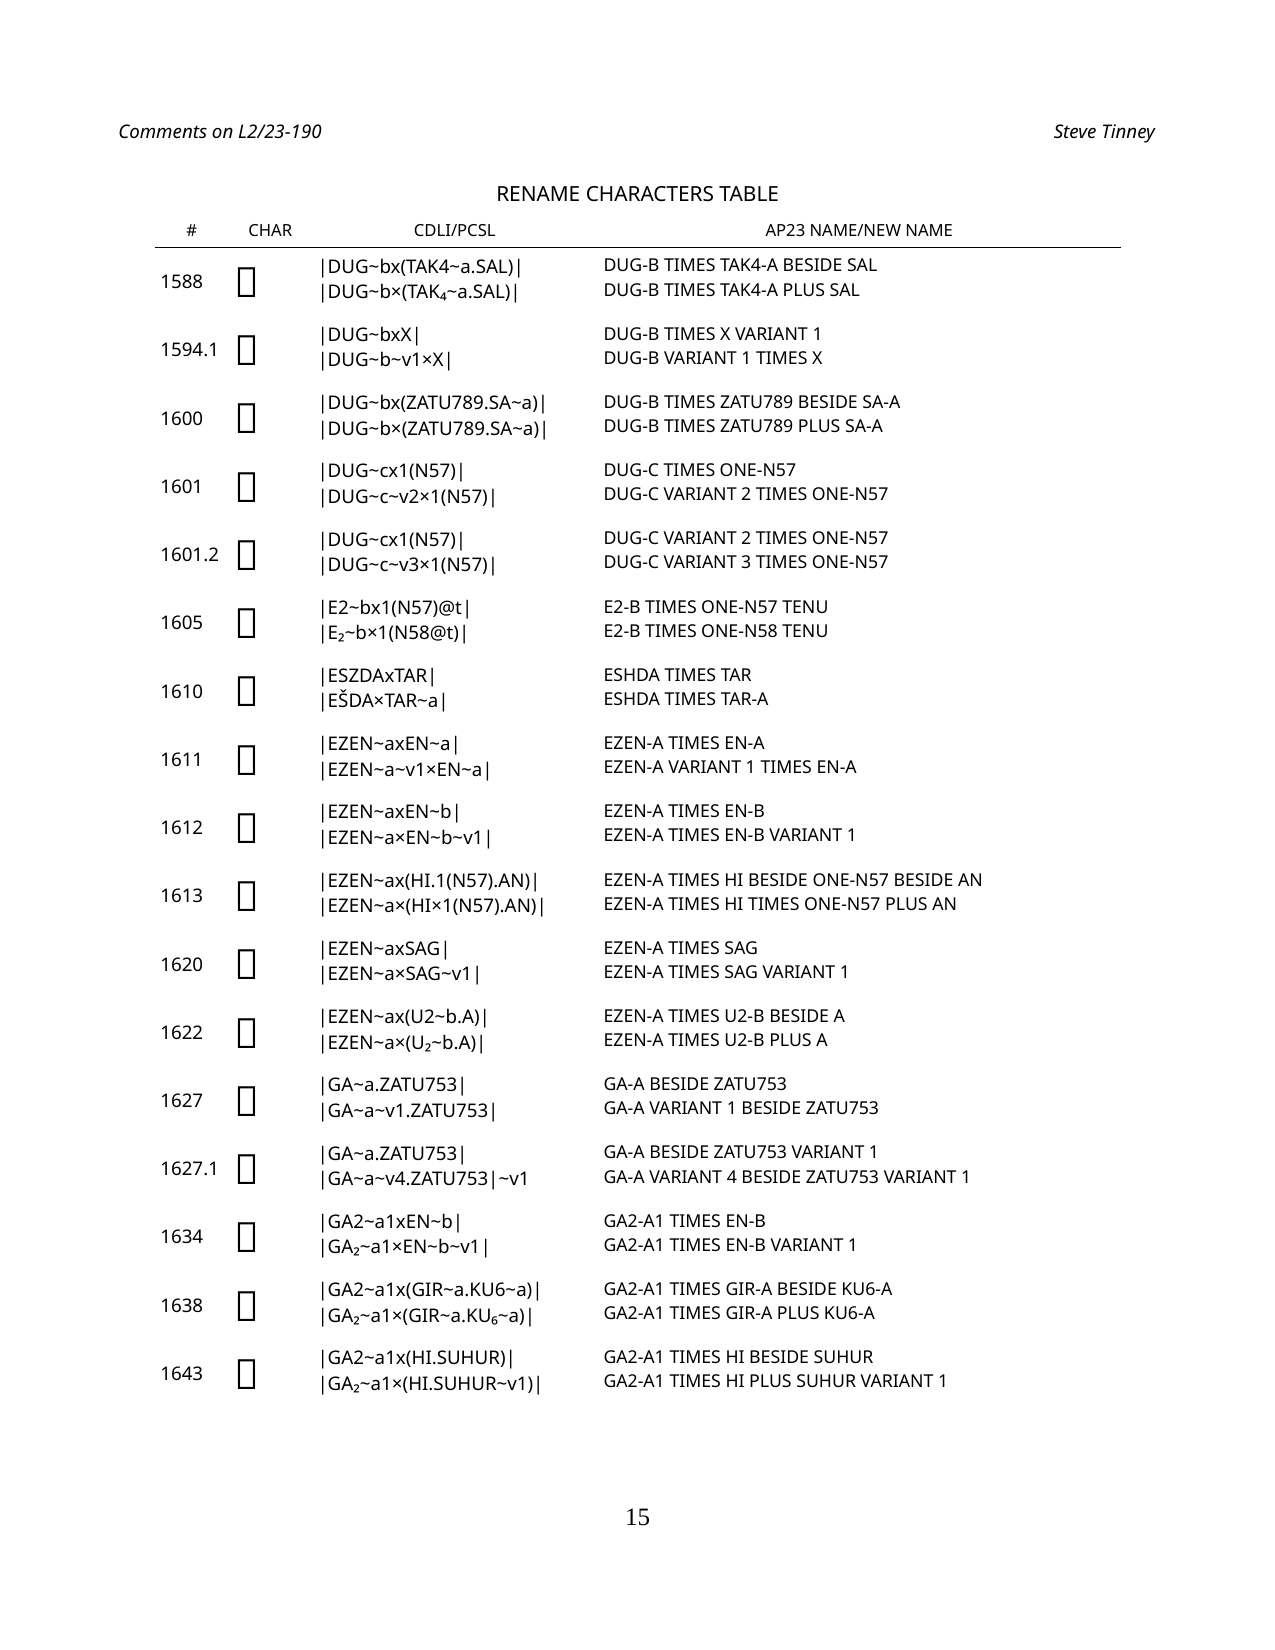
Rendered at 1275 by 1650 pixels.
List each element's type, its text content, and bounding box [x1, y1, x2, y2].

table_cell EZEN-A TIMES EN-B EZEN-A TIMES EN-B VARIANT 1 [598, 793, 1121, 861]
table_cell 1643 [155, 1339, 228, 1407]
table_header RENAME CHARACTERS TABLE [155, 173, 1121, 213]
table_cell |DUG~cx1(N57)| |DUG~c~v2×1(N57)| [312, 452, 597, 520]
table_cell |EZEN~axEN~a| |EZEN~a~v1×EN~a| [312, 725, 597, 793]
table_cell 𒳄 [228, 452, 312, 520]
table_cell GA2-A1 TIMES GIR-A BESIDE KU6-A GA2-A1 TIMES GIR-A PLUS KU6-A [598, 1271, 1121, 1339]
table_cell |GA2~a1x(GIR~a.KU6~a)| |GA₂~a1×(GIR~a.KU₆~a)| [312, 1271, 597, 1339]
table_cell # [155, 213, 228, 247]
table_cell |GA~a.ZATU753| |GA~a~v4.ZATU753|~v1 [312, 1134, 597, 1202]
table_cell GA2-A1 TIMES HI BESIDE SUHUR GA2-A1 TIMES HI PLUS SUHUR VARIANT 1 [598, 1339, 1121, 1407]
table_cell 1600 [155, 384, 228, 452]
table_cell |EZEN~axEN~b| |EZEN~a×EN~b~v1| [312, 793, 597, 861]
table_cell 1610 [155, 657, 228, 725]
table_cell EZEN-A TIMES SAG EZEN-A TIMES SAG VARIANT 1 [598, 930, 1121, 998]
table_cell |DUG~bxX| |DUG~b~v1×X| [312, 315, 597, 384]
table_cell 𒳒 [228, 861, 312, 929]
table_cell 1605 [155, 588, 228, 657]
table_cell 𒳮 [228, 1271, 312, 1339]
table_cell |GA~a.ZATU753| |GA~a~v1.ZATU753| [312, 1066, 597, 1134]
table_cell |EZEN~axSAG| |EZEN~a×SAG~v1| [312, 930, 597, 998]
table_cell 𒳆 [228, 520, 312, 588]
table_cell 𒳏 [228, 657, 312, 725]
table_cell 1620 [155, 930, 228, 998]
table_cell |GA2~a1xEN~b| |GA₂~a1×EN~b~v1| [312, 1203, 597, 1271]
table_cell 1627.1 [155, 1134, 228, 1202]
table_cell |GA2~a1x(HI.SUHUR)| |GA₂~a1×(HI.SUHUR~v1)| [312, 1339, 597, 1407]
table_cell EZEN-A TIMES HI BESIDE ONE-N57 BESIDE AN EZEN-A TIMES HI TIMES ONE-N57 PLUS AN [598, 861, 1121, 929]
table_cell DUG-C VARIANT 2 TIMES ONE-N57 DUG-C VARIANT 3 TIMES ONE-N57 [598, 520, 1121, 588]
table_cell |DUG~bx(TAK4~a.SAL)| |DUG~b×(TAK₄~a.SAL)| [312, 248, 597, 315]
table_cell 𒲽 [228, 315, 312, 384]
table_cell 𒳳 [228, 1339, 312, 1407]
table_cell 1613 [155, 861, 228, 929]
table_cell 1638 [155, 1271, 228, 1339]
table_cell 1601.2 [155, 520, 228, 588]
table_cell GA2-A1 TIMES EN-B GA2-A1 TIMES EN-B VARIANT 1 [598, 1203, 1121, 1271]
table_cell GA-A BESIDE ZATU753 GA-A VARIANT 1 BESIDE ZATU753 [598, 1066, 1121, 1134]
table_cell 1594.1 [155, 315, 228, 384]
table_cell 𒲵 [228, 248, 312, 315]
table_cell DUG-B TIMES X VARIANT 1 DUG-B VARIANT 1 TIMES X [598, 315, 1121, 384]
table_cell GA-A BESIDE ZATU753 VARIANT 1 GA-A VARIANT 4 BESIDE ZATU753 VARIANT 1 [598, 1134, 1121, 1202]
table_cell 1588 [155, 248, 228, 315]
table_cell 1612 [155, 793, 228, 861]
table_cell 1611 [155, 725, 228, 793]
table_cell 𒳜 [228, 998, 312, 1066]
table_cell E2-B TIMES ONE-N57 TENU E2-B TIMES ONE-N58 TENU [598, 588, 1121, 657]
table_cell 𒳚 [228, 930, 312, 998]
table_cell |E2~bx1(N57)@t| |E₂~b×1(N58@t)| [312, 588, 597, 657]
table_cell |EZEN~ax(U2~b.A)| |EZEN~a×(U₂~b.A)| [312, 998, 597, 1066]
table_cell CHAR [228, 213, 312, 247]
table_cell 𒳊 [228, 588, 312, 657]
table_cell DUG-B TIMES TAK4-A BESIDE SAL DUG-B TIMES TAK4-A PLUS SAL [598, 248, 1121, 315]
table_cell 𒳪 [228, 1203, 312, 1271]
table_cell CDLI/PCSL [312, 213, 597, 247]
table_cell 𒳑 [228, 793, 312, 861]
table_cell ESHDA TIMES TAR ESHDA TIMES TAR-A [598, 657, 1121, 725]
table_cell 1601 [155, 452, 228, 520]
table_cell AP23 NAME/NEW NAME [598, 213, 1121, 247]
table_cell |ESZDAxTAR| |EŠDA×TAR~a| [312, 657, 597, 725]
table_cell 𒳢 [228, 1066, 312, 1134]
table_cell 1634 [155, 1203, 228, 1271]
table_cell 𒳃 [228, 384, 312, 452]
table_cell DUG-C TIMES ONE-N57 DUG-C VARIANT 2 TIMES ONE-N57 [598, 452, 1121, 520]
table_cell 1622 [155, 998, 228, 1066]
table_cell 𒳣 [228, 1134, 312, 1202]
table_cell |DUG~bx(ZATU789.SA~a)| |DUG~b×(ZATU789.SA~a)| [312, 384, 597, 452]
table_cell EZEN-A TIMES EN-A EZEN-A VARIANT 1 TIMES EN-A [598, 725, 1121, 793]
table_cell |EZEN~ax(HI.1(N57).AN)| |EZEN~a×(HI×1(N57).AN)| [312, 861, 597, 929]
table_cell DUG-B TIMES ZATU789 BESIDE SA-A DUG-B TIMES ZATU789 PLUS SA-A [598, 384, 1121, 452]
table_cell 1627 [155, 1066, 228, 1134]
table_cell EZEN-A TIMES U2-B BESIDE A EZEN-A TIMES U2-B PLUS A [598, 998, 1121, 1066]
table_cell |DUG~cx1(N57)| |DUG~c~v3×1(N57)| [312, 520, 597, 588]
table_cell 𒳐 [228, 725, 312, 793]
